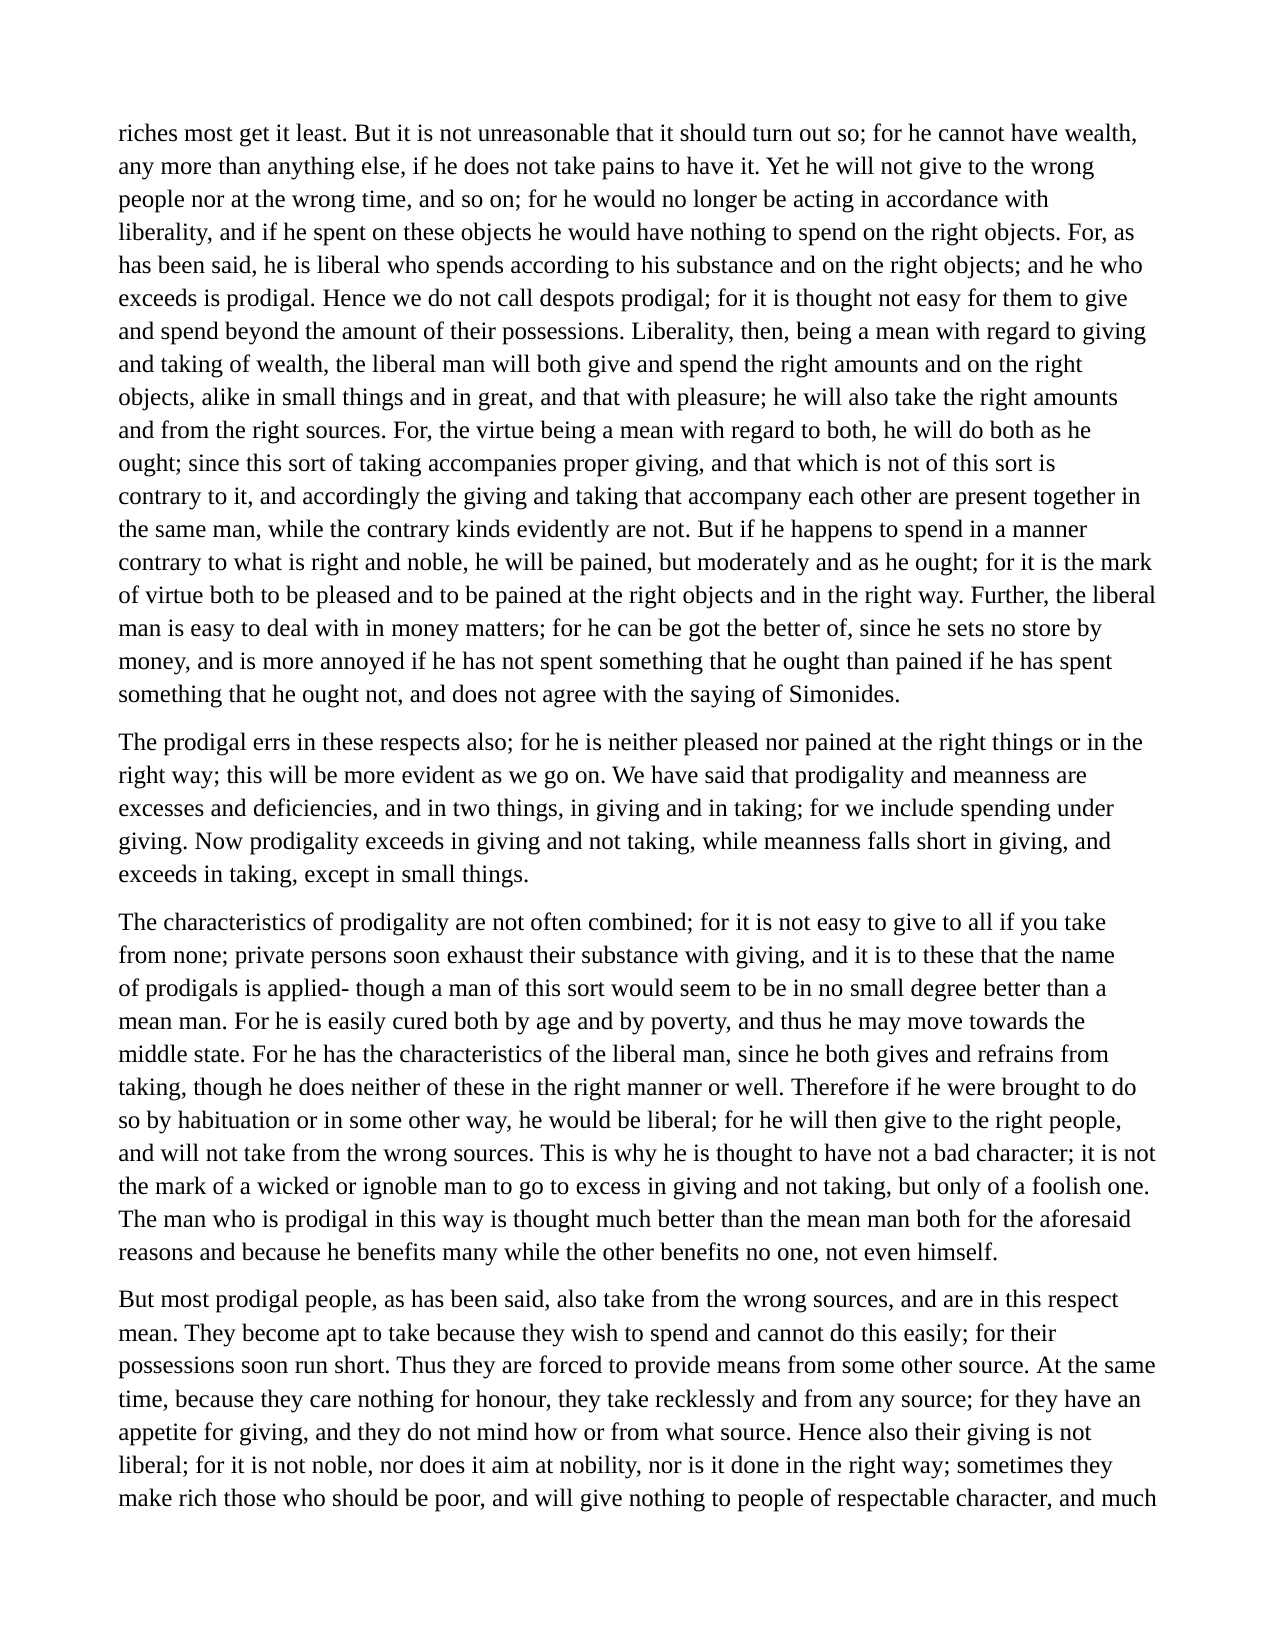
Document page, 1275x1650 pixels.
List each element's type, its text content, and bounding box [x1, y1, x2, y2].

text The prodigal errs in these respects also; for he is neither pleased nor pained at the right things or in the right way; this will be more evident as we go on. We have said that prodigality and meanness are excesses and deficiencies, and in two things, in giving and in taking; for we include spending under giving. Now prodigality exceeds in giving and not taking, while meanness falls short in giving, and exceeds in taking, except in small things. [118, 727, 1157, 888]
text riches most get it least. But it is not unreasonable that it should turn out so; for he cannot have wealth, any more than anything else, if he does not take pains to have it. Yet he will not give to the wrong people nor at the wrong time, and so on; for he would no longer be acting in accordance with liberality, and if he spent on these objects he would have nothing to spend on the right objects. For, as has been said, he is liberal who spends according to his substance and on the right objects; and he who exceeds is prodigal. Hence we do not call despots prodigal; for it is thought not easy for them to give and spend beyond the amount of their possessions. Liberality, then, being a mean with regard to giving and taking of wealth, the liberal man will both give and spend the right amounts and on the right objects, alike in small things and in great, and that with pleasure; he will also take the right amounts and from the right sources. For, the virtue being a mean with regard to both, he will do both as he ought; since this sort of taking accompanies proper giving, and that which is not of this sort is contrary to it, and accordingly the giving and taking that accompany each other are present together in the same man, while the contrary kinds evidently are not. But if he happens to spend in a manner contrary to what is right and noble, he will be pained, but moderately and as he ought; for it is the mark of virtue both to be pleased and to be pained at the right objects and in the right way. Further, the liberal man is easy to deal with in money matters; for he can be got the better of, since he sets no store by money, and is more annoyed if he has not spent something that he ought than pained if he has spent something that he ought not, and does not agree with the saying of Simonides. [118, 118, 1157, 708]
text But most prodigal people, as has been said, also take from the wrong sources, and are in this respect mean. They become apt to take because they wish to spend and cannot do this easily; for their possessions soon run short. Thus they are forced to provide means from some other source. At the same time, because they care nothing for honour, they take recklessly and from any source; for they have an appetite for giving, and they do not mind how or from what source. Hence also their giving is not liberal; for it is not noble, nor does it aim at nobility, nor is it done in the right way; sometimes they make rich those who should be poor, and will give nothing to people of respectable character, and much [118, 1284, 1157, 1511]
text The characteristics of prodigality are not often combined; for it is not easy to give to all if you take from none; private persons soon exhaust their substance with giving, and it is to these that the name of prodigals is applied- though a man of this sort would seem to be in no small degree better than a mean man. For he is easily cured both by age and by poverty, and thus he may move towards the middle state. For he has the characteristics of the liberal man, since he both gives and refrains from taking, though he does neither of these in the right manner or well. Therefore if he were brought to do so by habituation or in some other way, he would be liberal; for he will then give to the right people, and will not take from the wrong sources. This is why he is thought to have not a bad character; it is not the mark of a wicked or ignoble man to go to excess in giving and not taking, but only of a foolish one. The man who is prodigal in this way is thought much better than the mean man both for the aforesaid reasons and because he benefits many while the other benefits no one, not even himself. [118, 907, 1157, 1266]
